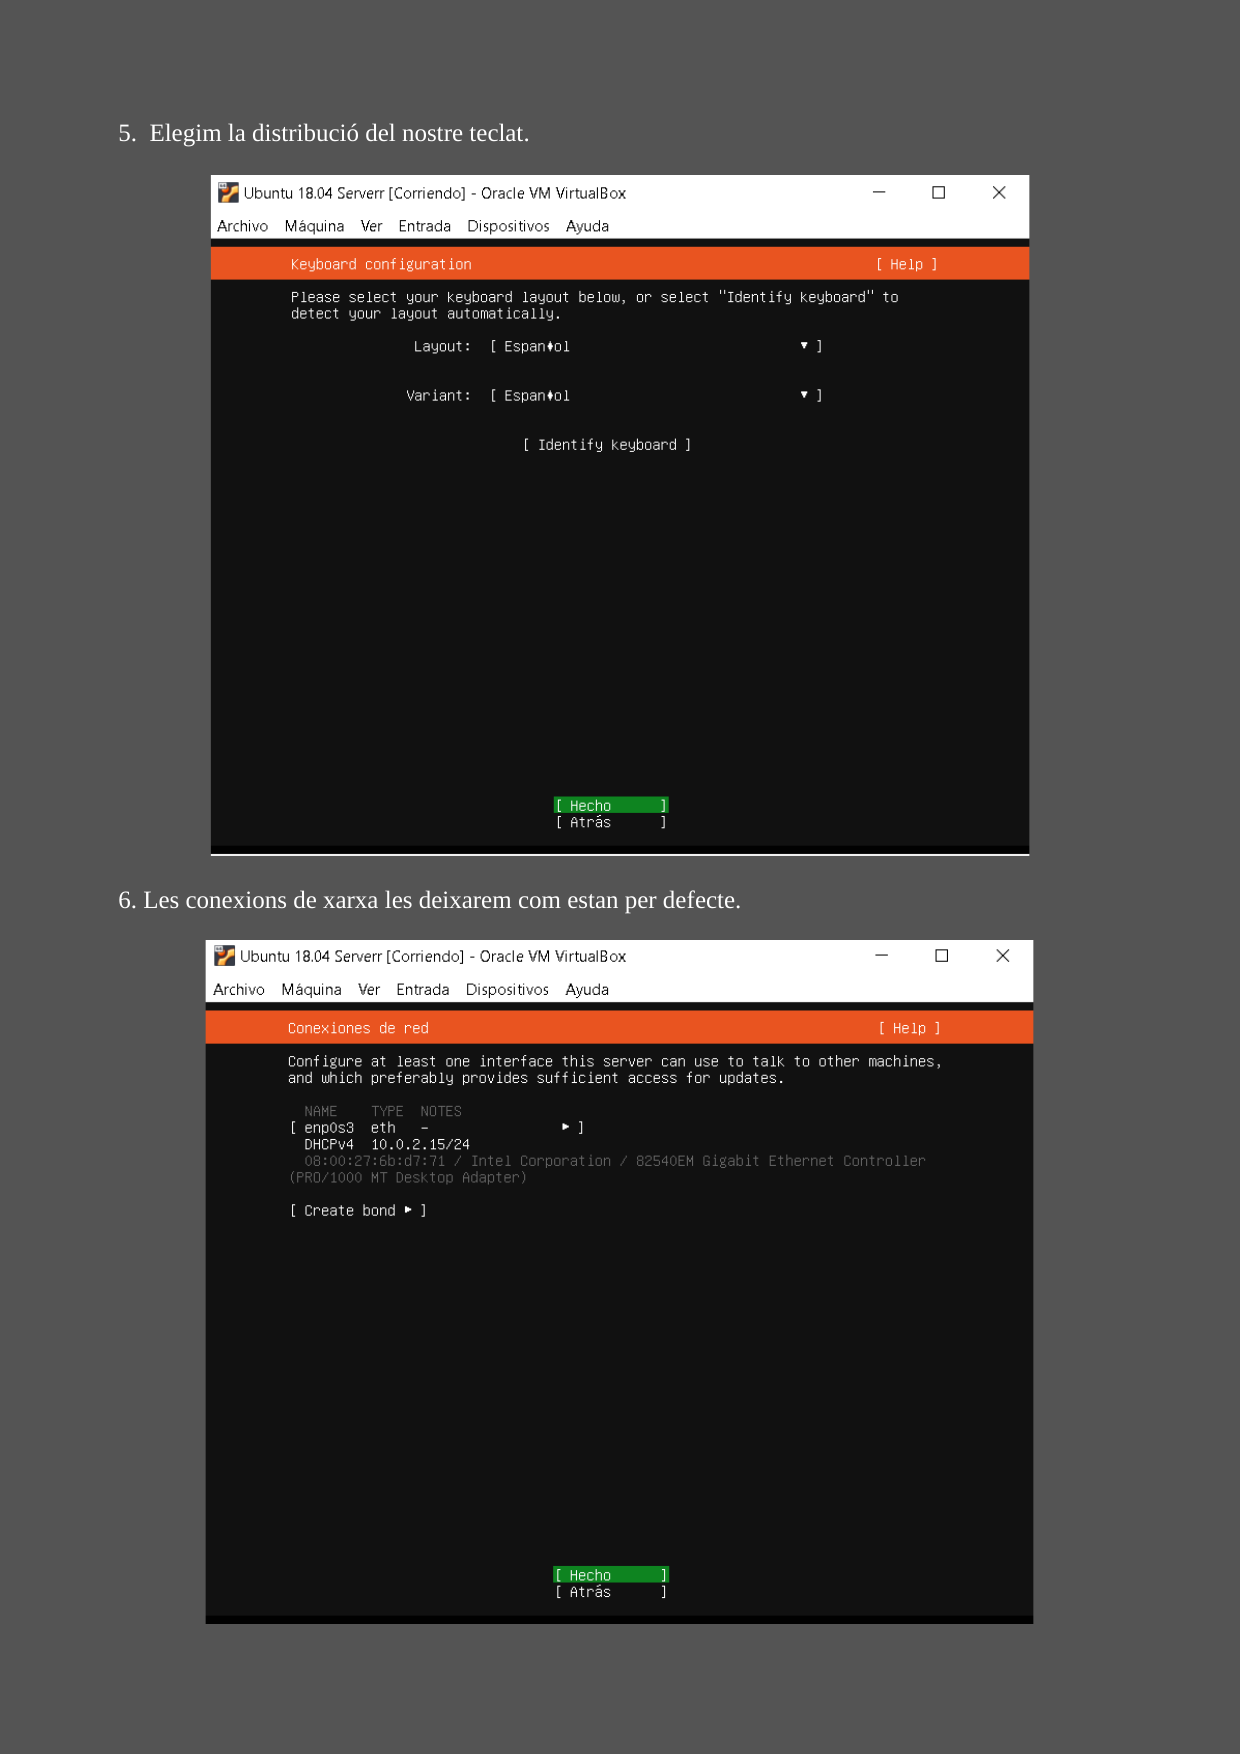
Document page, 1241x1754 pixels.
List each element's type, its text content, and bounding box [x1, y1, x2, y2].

text 5. Elegim la distribució del nostre teclat. [118, 118, 1122, 147]
picture [205, 940, 1034, 1624]
picture [210, 175, 1030, 856]
text 6. Les conexions de xarxa les deixarem com estan per defecte. [118, 885, 1122, 913]
